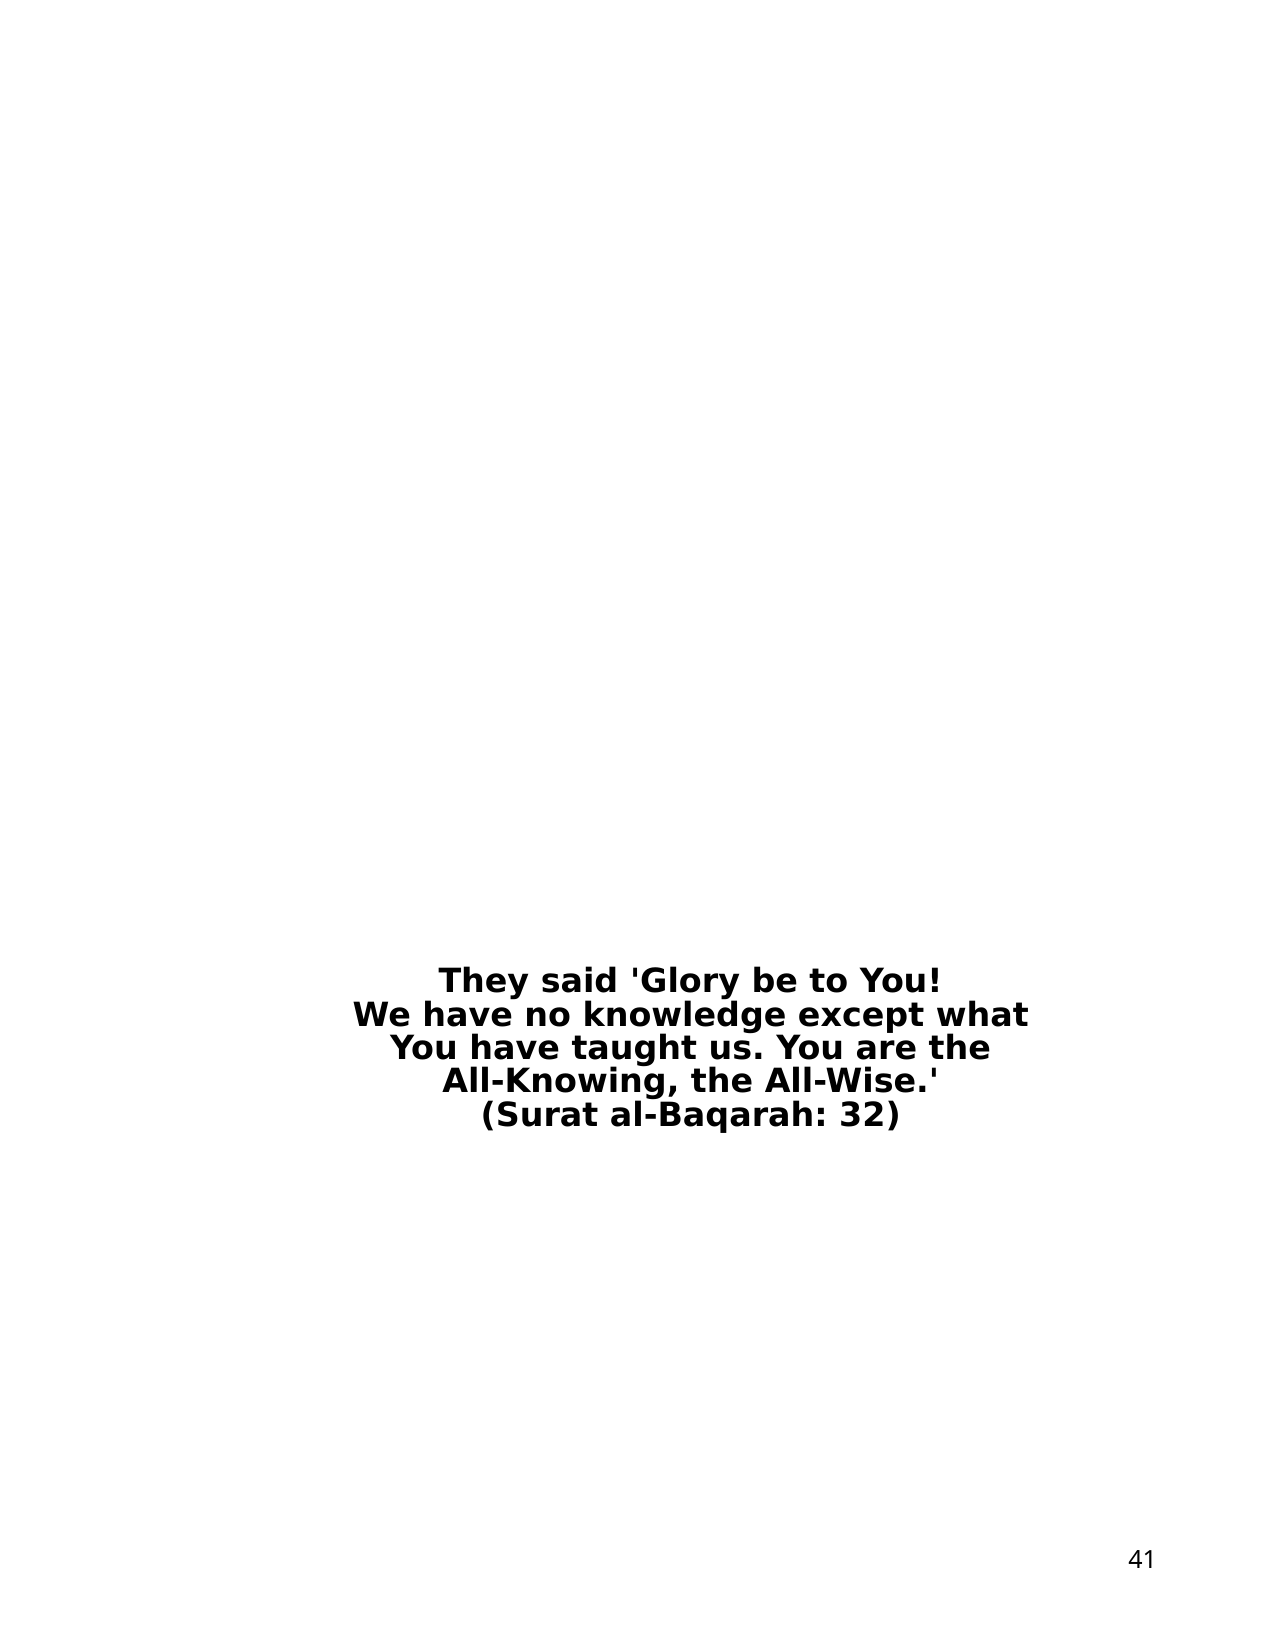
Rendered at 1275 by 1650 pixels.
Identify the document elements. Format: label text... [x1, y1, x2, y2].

text They said 'Glory be to You! [177, 966, 1157, 999]
text All-Knowing, the All-Wise.' [177, 1066, 1157, 1099]
text You have taught us. You are the [177, 1033, 1157, 1066]
text (Surat al-Baqarah: 32) [177, 1099, 1157, 1133]
text We have no knowledge except what [177, 999, 1157, 1033]
